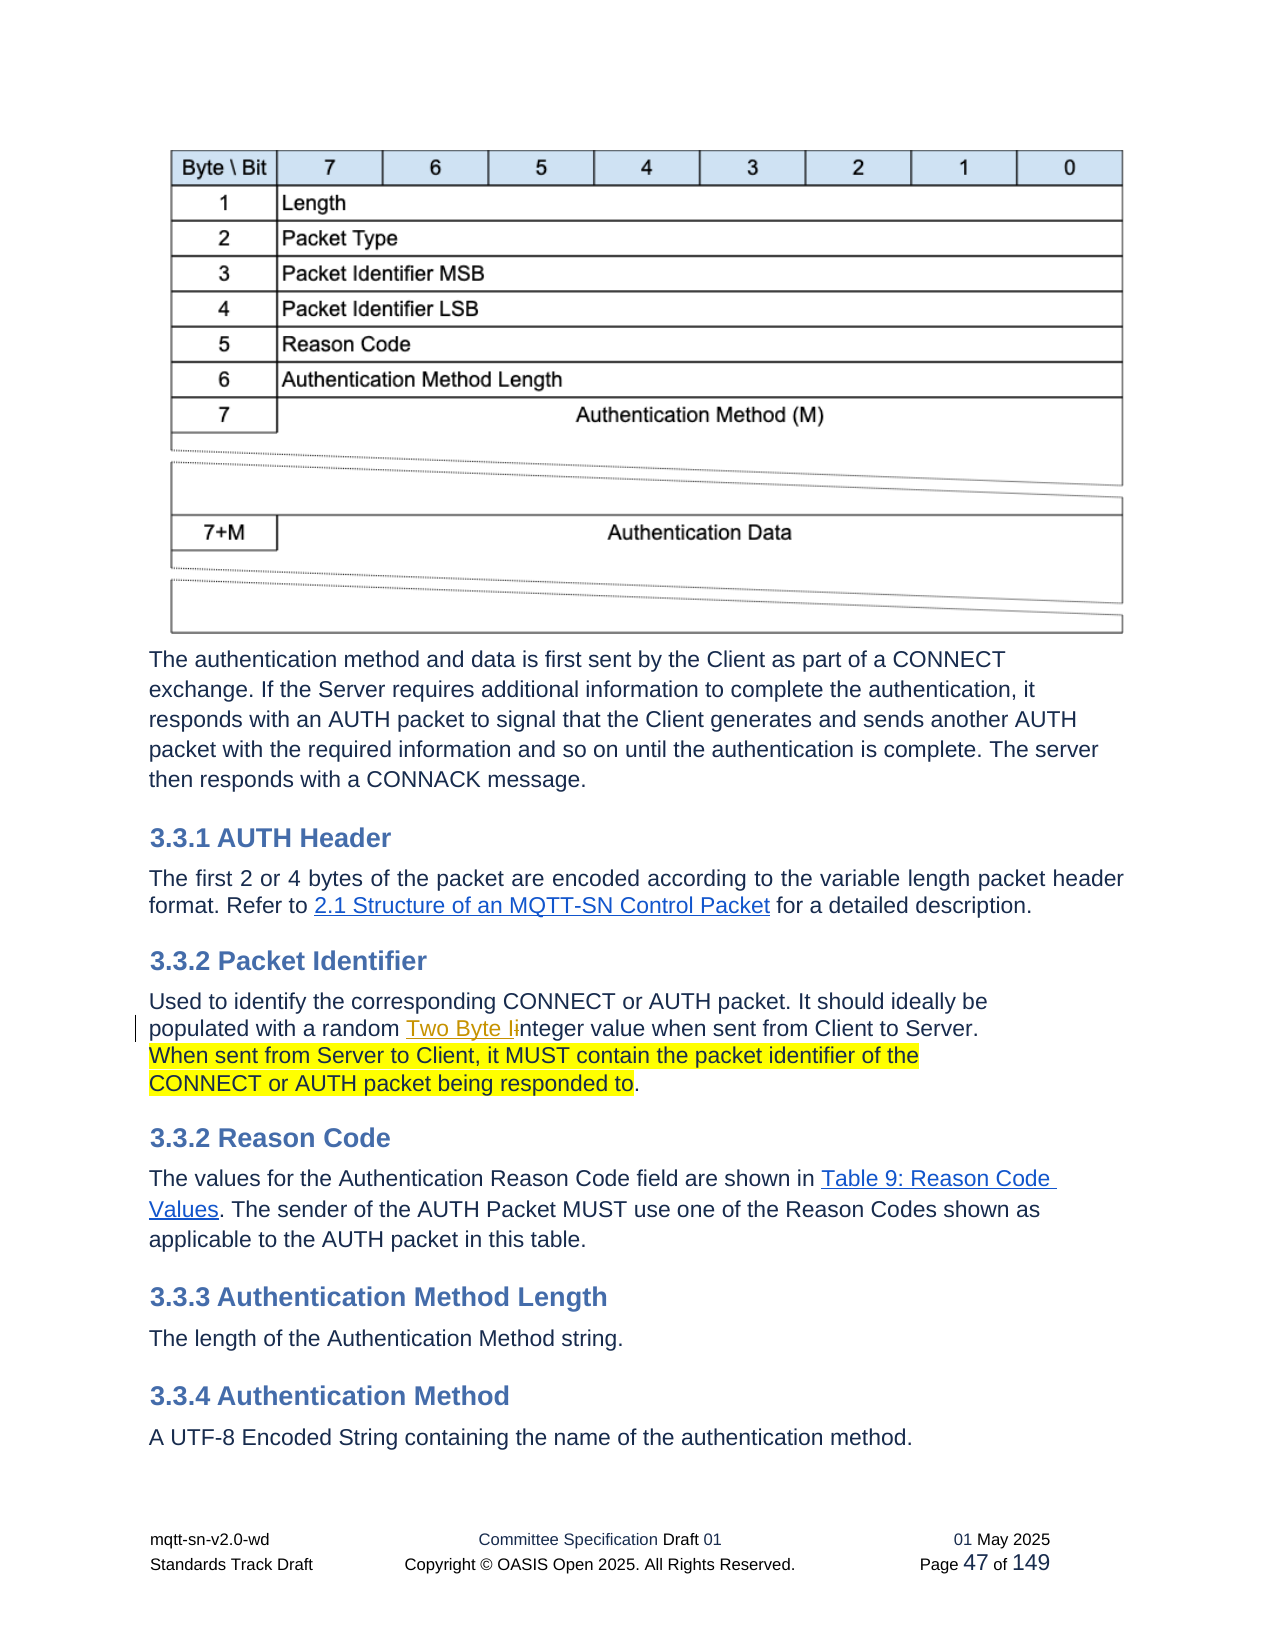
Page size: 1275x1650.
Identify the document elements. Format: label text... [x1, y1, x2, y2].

subtitle 3.3.4 Authentication Method [150, 1380, 1124, 1411]
text A UTF-8 Encoded String containing the name of the authentication method. [148, 1424, 1124, 1450]
text The values for the Authentication Reason Code field are shown in Table 9: Reason Code Values. The sender of the AUTH Packet MUST use one of the Reason Codes shown as applicable to the AUTH packet in this table. [148, 1165, 1124, 1252]
text The authentication method and data is first sent by the Client as part of a CONNECT exchange. If the Server requires additional information to complete the authentication, it responds with an AUTH packet to signal that the Client generates and sends another AUTH packet with the required information and so on until the authentication is complete. The server then responds with a CONNACK message. [148, 646, 1124, 793]
subtitle 3.3.2 Reason Code [150, 1122, 1124, 1153]
subtitle 3.3.2 Packet Identifier [150, 944, 1124, 976]
text Used to identify the corresponding CONNECT or AUTH packet. It should ideally be populated with a random Two Byte Integer value when sent from Client to Server. When sent from Server to Client, it MUST contain the packet identifier of the CONNECT or AUTH packet being responded to. [148, 988, 1022, 1096]
text The length of the Authentication Method string. [148, 1325, 1124, 1351]
picture [148, 150, 1124, 634]
subtitle 3.3.3 Authentication Method Length [150, 1281, 1124, 1312]
subtitle 3.3.1 AUTH Header [150, 822, 1124, 853]
text The first 2 or 4 bytes of the packet are encoded according to the variable length packet header format. Refer to 2.1 Structure of an MQTT-SN Control Packet for a detailed description. [148, 865, 1124, 919]
